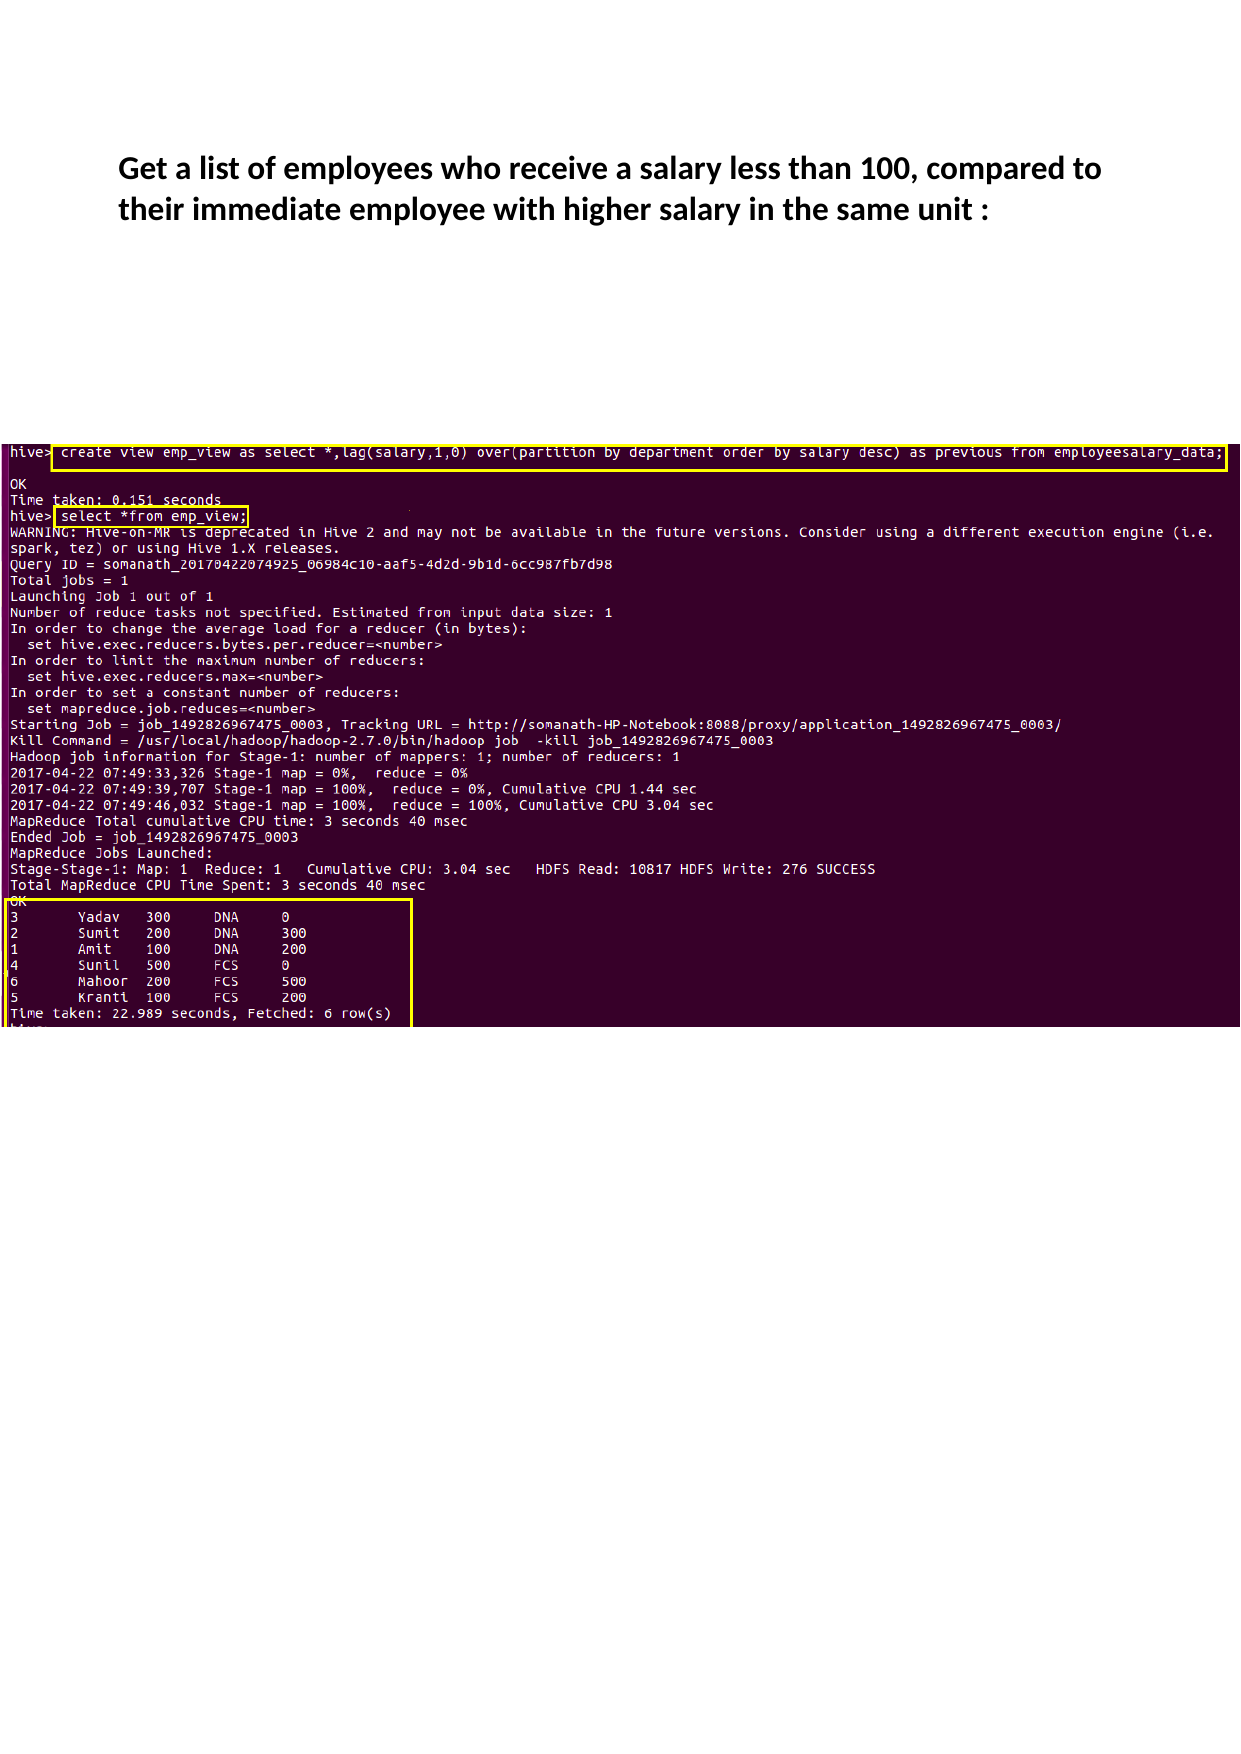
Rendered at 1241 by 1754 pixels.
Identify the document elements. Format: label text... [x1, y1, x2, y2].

text Get a list of employees who receive a salary less than 100, compared to their immediate employee with higher salary in the same unit : [118, 147, 1122, 228]
